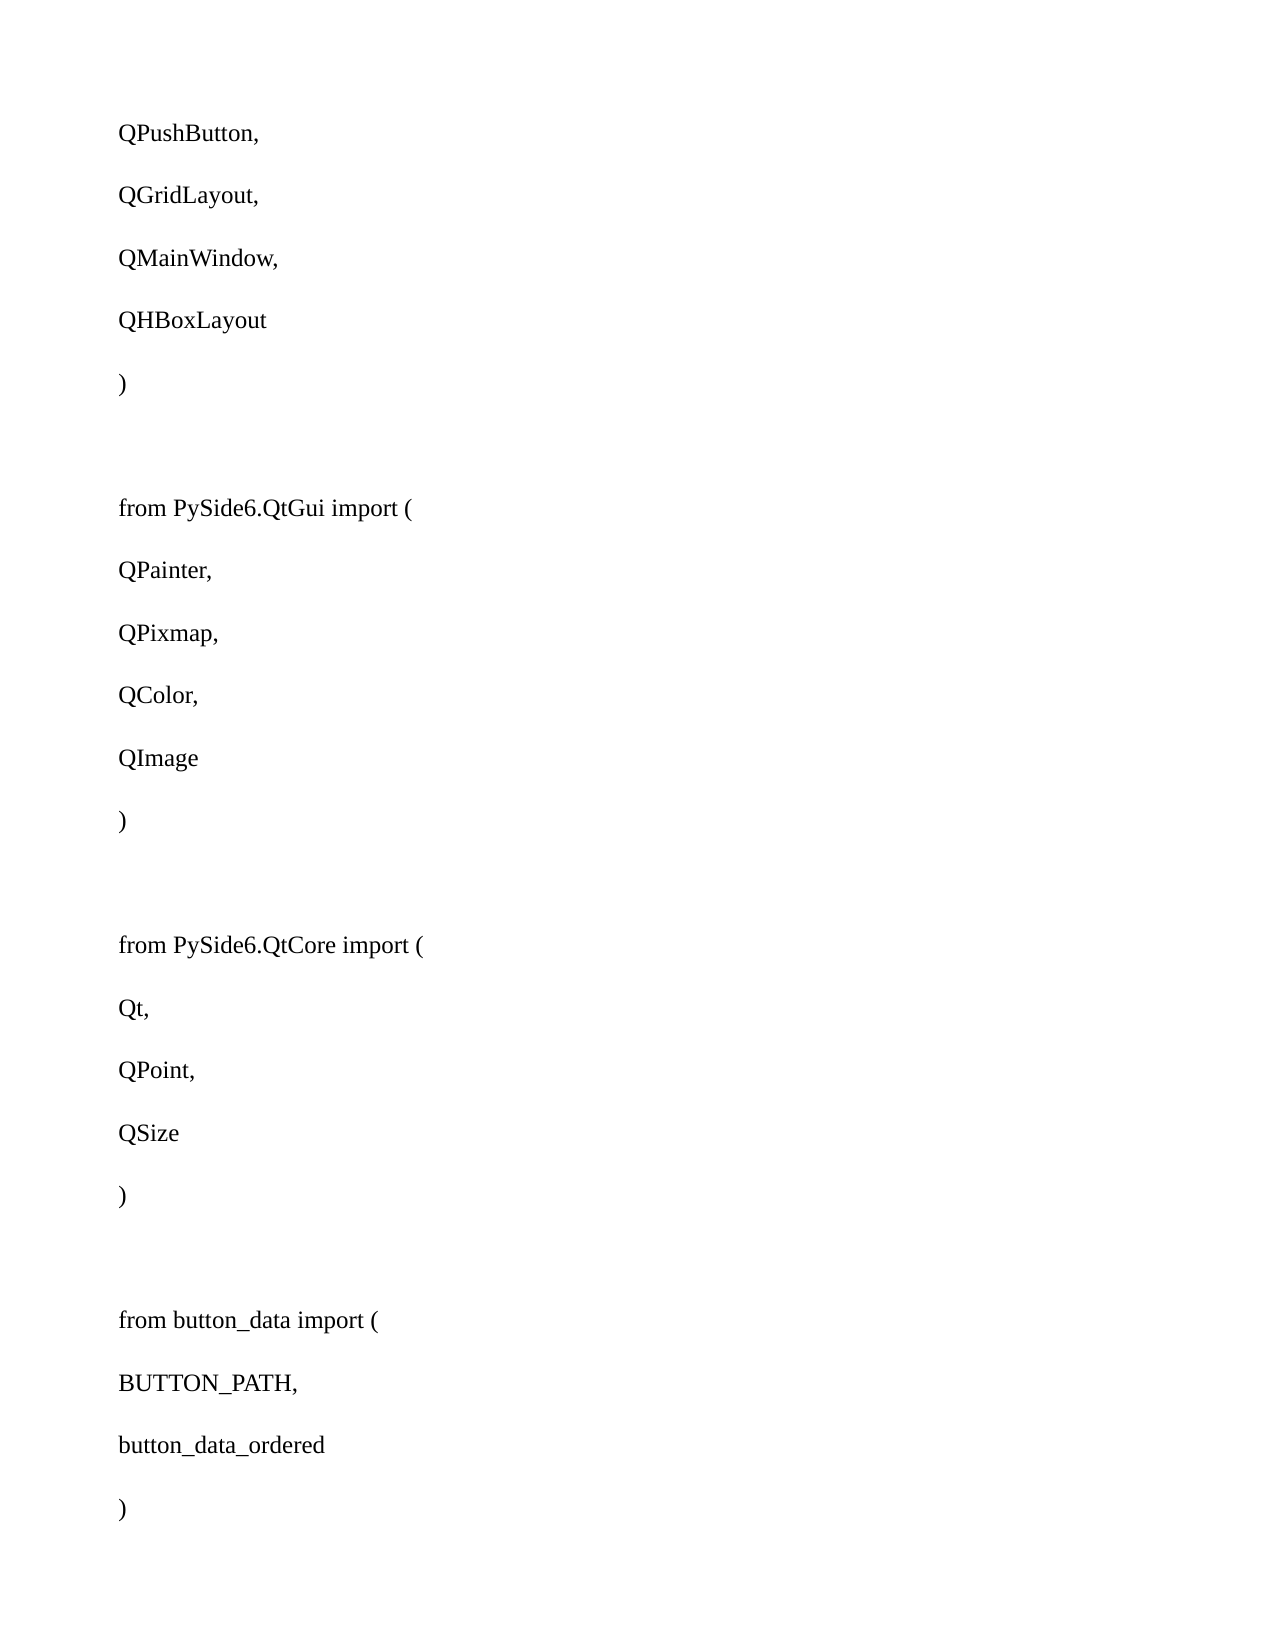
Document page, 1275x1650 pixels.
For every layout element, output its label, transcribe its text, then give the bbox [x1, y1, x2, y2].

text ) [118, 368, 1157, 397]
text QPushButton, [118, 118, 1157, 147]
text ) [118, 806, 1157, 834]
text Qt, [118, 993, 1157, 1022]
text QPainter, [118, 556, 1157, 584]
text from PySide6.QtGui import ( [118, 493, 1157, 522]
text button_data_ordered [118, 1431, 1157, 1459]
text QPixmap, [118, 618, 1157, 647]
text ) [118, 1493, 1157, 1522]
text from PySide6.QtCore import ( [118, 931, 1157, 959]
text QMainWindow, [118, 243, 1157, 272]
text BUTTON_PATH, [118, 1368, 1157, 1397]
text QSize [118, 1118, 1157, 1147]
text from button_data import ( [118, 1306, 1157, 1334]
text ) [118, 1181, 1157, 1209]
text QImage [118, 743, 1157, 772]
text QPoint, [118, 1056, 1157, 1084]
text QColor, [118, 681, 1157, 709]
text QGridLayout, [118, 181, 1157, 209]
text QHBoxLayout [118, 306, 1157, 334]
